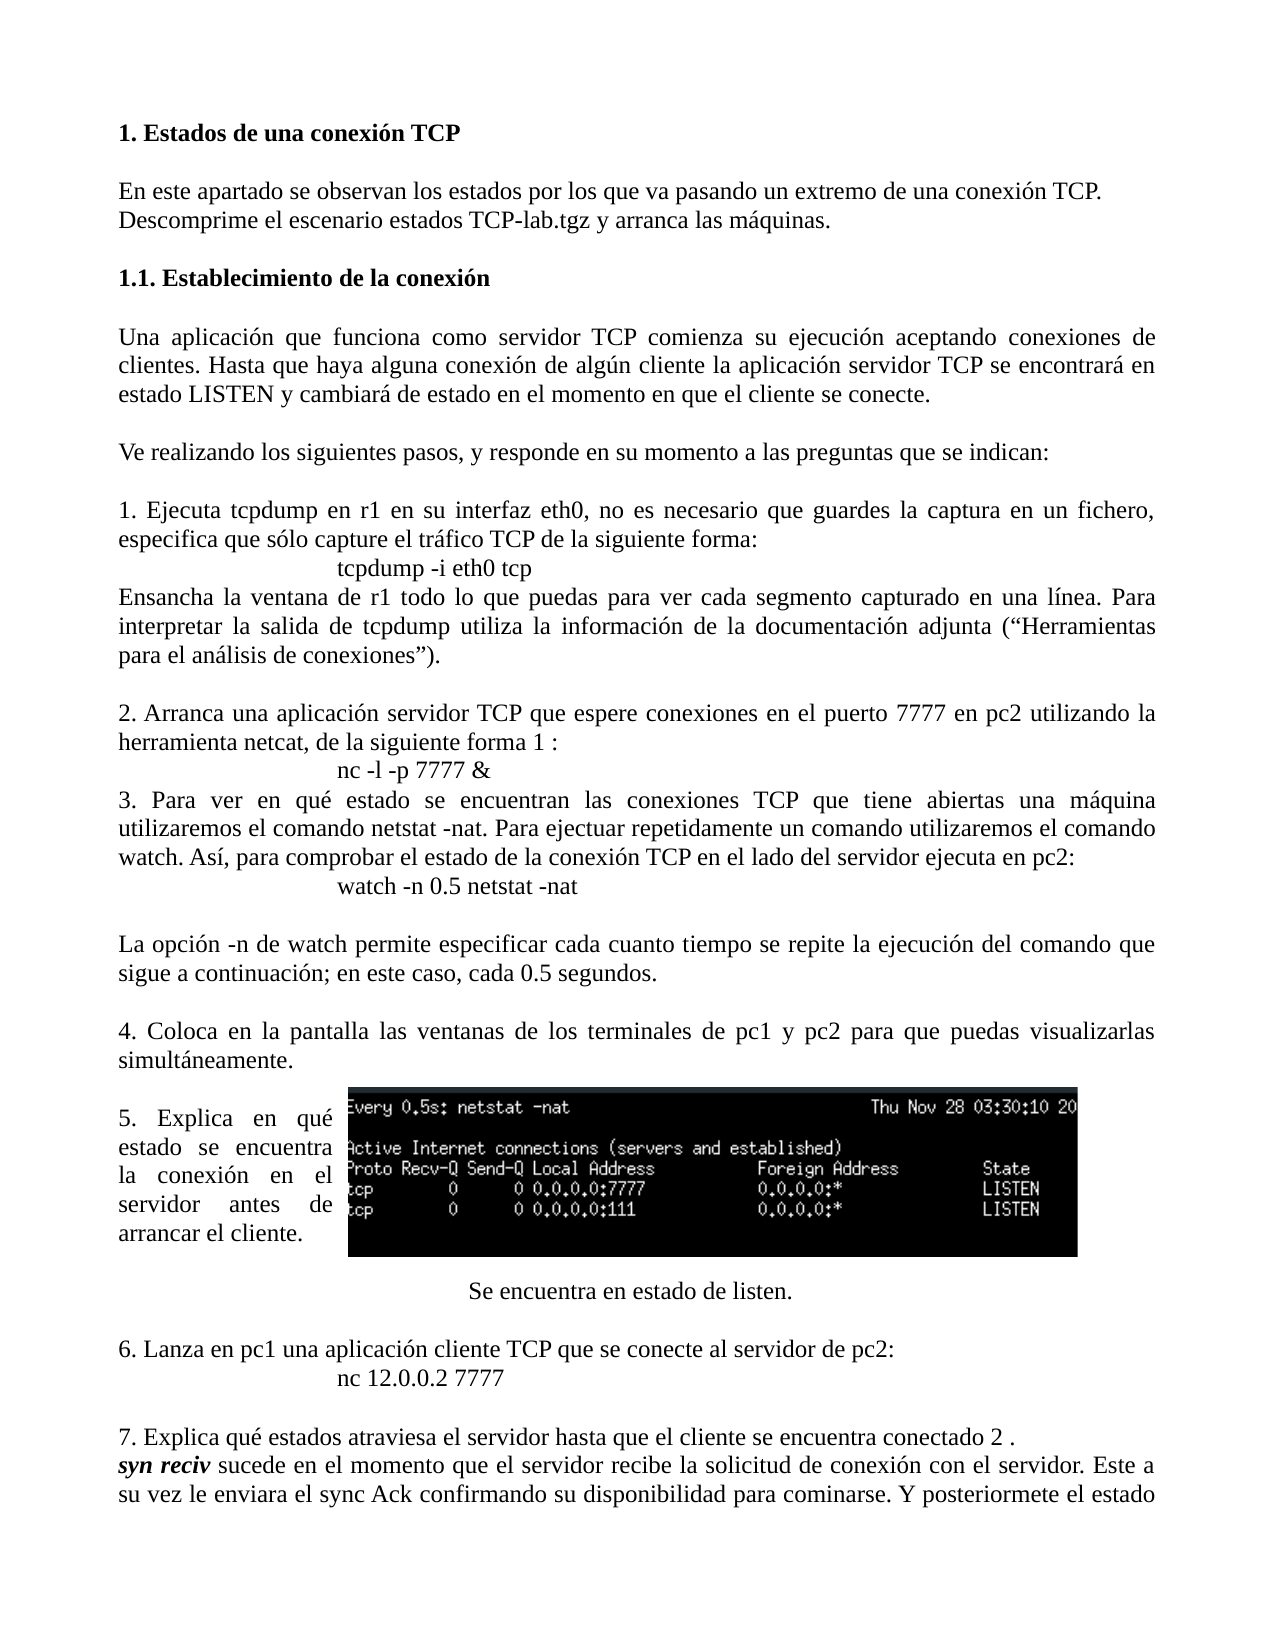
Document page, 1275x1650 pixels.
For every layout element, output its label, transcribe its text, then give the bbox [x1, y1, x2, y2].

picture [348, 1087, 1078, 1257]
text 2. Arranca una aplicación servidor TCP que espere conexiones en el puerto 7777 en pc2 utilizando la herramienta netcat, de la siguiente forma 1 : [118, 698, 1157, 755]
text nc -l -p 7777 & [118, 756, 1157, 784]
text En este apartado se observan los estados por los que va pasando un extremo de una conexión TCP. [118, 176, 1157, 205]
text Una aplicación que funciona como servidor TCP comienza su ejecución aceptando conexiones de clientes. Hasta que haya alguna conexión de algún cliente la aplicación servidor TCP se encontrará en estado LISTEN y cambiará de estado en el momento en que el cliente se conecte. [118, 322, 1157, 408]
text 5. Explica en qué estado se encuentra la conexión en el servidor antes de arrancar el cliente. [118, 1103, 348, 1247]
text Ensancha la ventana de r1 todo lo que puedas para ver cada segmento capturado en una línea. Para interpretar la salida de tcpdump utiliza la información de la documentación adjunta (“Herramientas para el análisis de conexiones”). [118, 582, 1157, 668]
text [1078, 1103, 1157, 1247]
text 6. Lanza en pc1 una aplicación cliente TCP que se conecte al servidor de pc2: [118, 1334, 1157, 1363]
text syn reciv sucede en el momento que el servidor recibe la solicitud de conexión con el servidor. Este a su vez le enviara el sync Ack confirmando su disponibilidad para cominarse. Y posteriormete el estado [118, 1451, 1157, 1508]
text La opción -n de watch permite especificar cada cuanto tiempo se repite la ejecución del comando que sigue a continuación; en este caso, cada 0.5 segundos. [118, 929, 1157, 987]
text 4. Coloca en la pantalla las ventanas de los terminales de pc1 y pc2 para que puedas visualizarlas simultáneamente. [118, 1016, 1157, 1074]
text tcpdump -i eth0 tcp [118, 553, 1157, 582]
text Descomprime el escenario estados TCP-lab.tgz y arranca las máquinas. [118, 205, 1157, 234]
text 1. Ejecuta tcpdump en r1 en su interfaz eth0, no es necesario que guardes la captura en un fichero, especifica que sólo capture el tráfico TCP de la siguiente forma: [118, 495, 1157, 553]
text 3. Para ver en qué estado se encuentran las conexiones TCP que tiene abiertas una máquina utilizaremos el comando netstat -nat. Para ejectuar repetidamente un comando utilizaremos el comando watch. Así, para comprobar el estado de la conexión TCP en el lado del servidor ejecuta en pc2: [118, 785, 1157, 871]
text Ve realizando los siguientes pasos, y responde en su momento a las preguntas que se indican: [118, 437, 1157, 466]
text 7. Explica qué estados atraviesa el servidor hasta que el cliente se encuentra conectado 2 . [118, 1422, 1157, 1450]
text Se encuentra en estado de listen. [118, 1276, 1157, 1305]
text nc 12.0.0.2 7777 [118, 1363, 1157, 1392]
text 1.1. Establecimiento de la conexión [118, 263, 1157, 292]
text watch -n 0.5 netstat -nat [118, 871, 1157, 900]
text 1. Estados de una conexión TCP [118, 118, 1157, 147]
